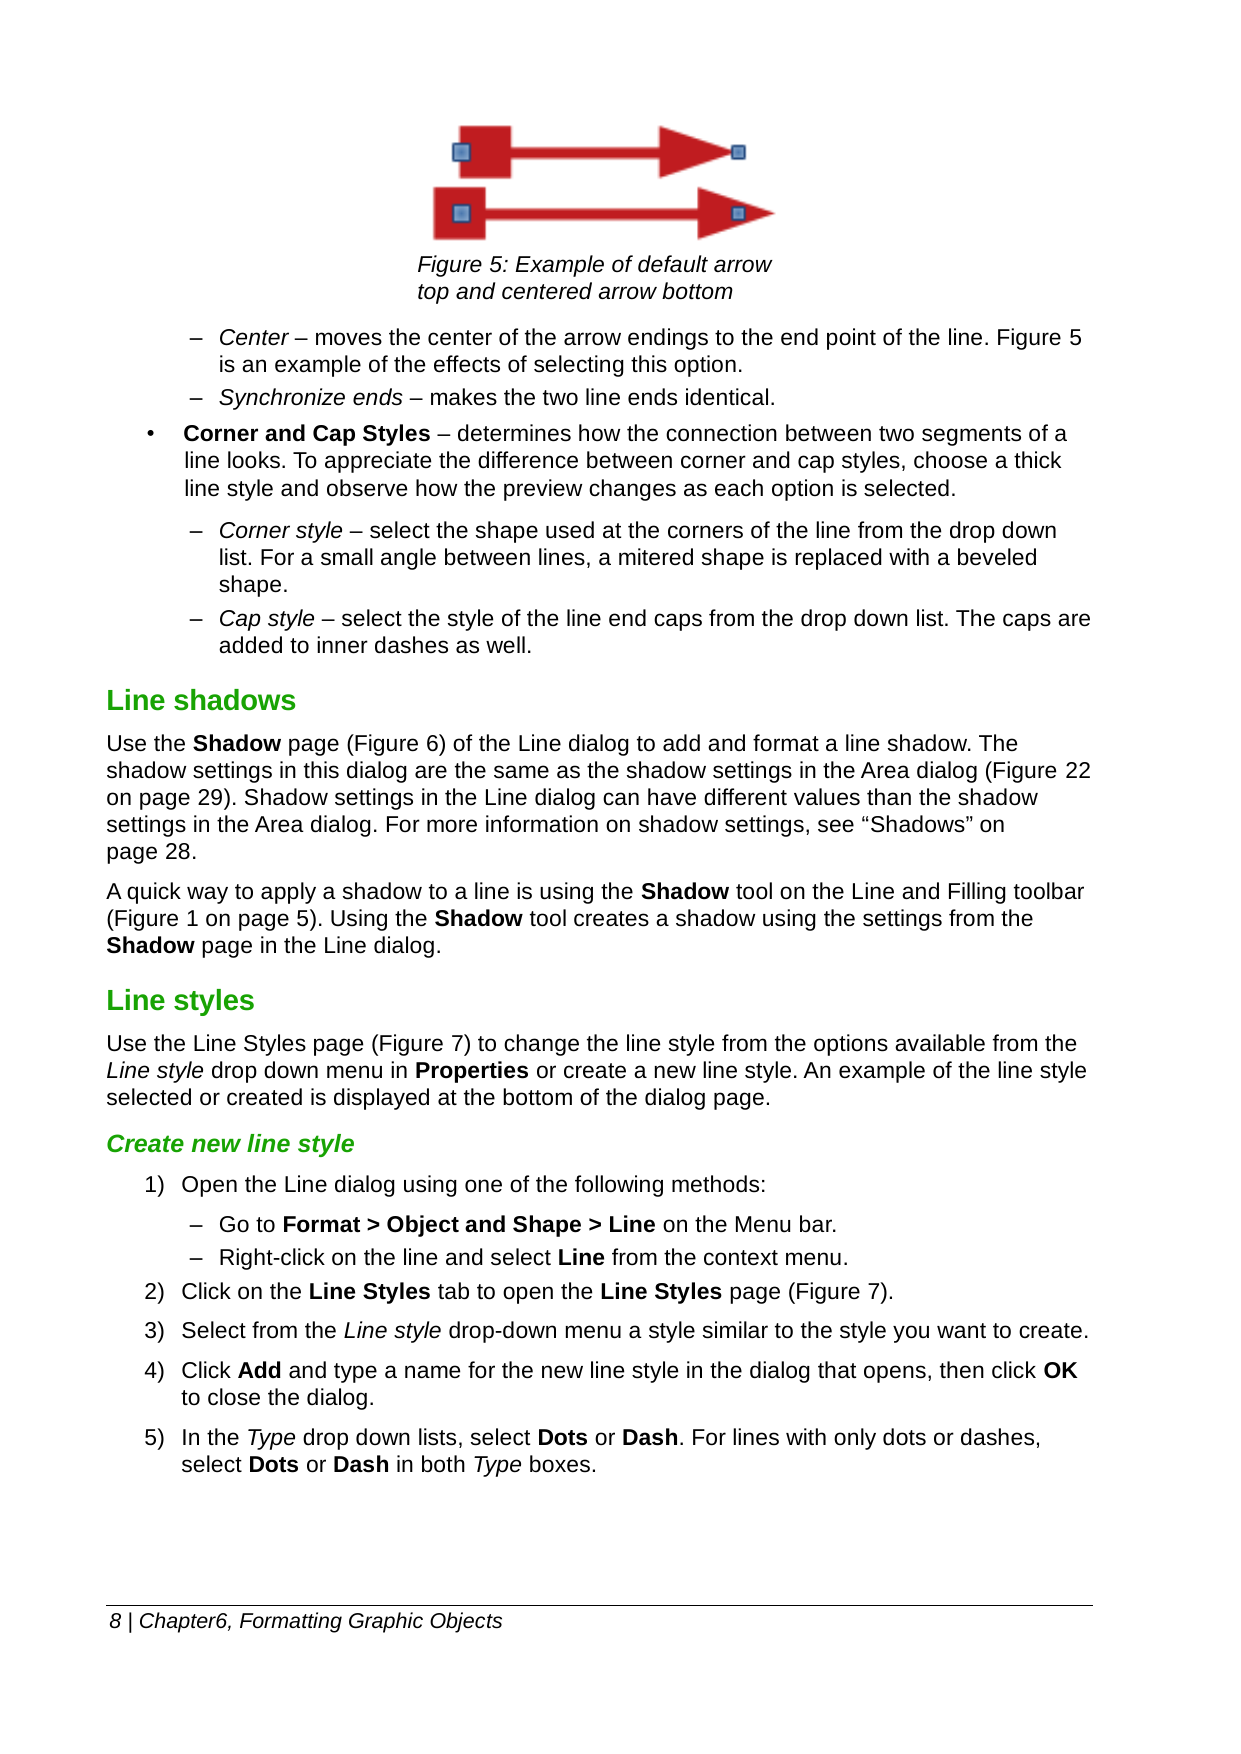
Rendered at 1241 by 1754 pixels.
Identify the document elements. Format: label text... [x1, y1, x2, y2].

list Select from the Line style drop-down menu a style similar to the style you want to create. [164, 1317, 1093, 1344]
subtitle Line shadows [106, 683, 1093, 717]
list Cap style – select the style of the line end caps from the drop down list. The caps are added to inner dashes as well. [189, 604, 1093, 658]
subtitle Create new line style [106, 1129, 1093, 1158]
list Right-click on the line and select Line from the context menu. [189, 1244, 1093, 1271]
list In the Type drop down lists, select Dots or Dash. For lines with only dots or dashes, select Dots or Dash in both Type boxes. [164, 1423, 1093, 1477]
list Corner style – select the shape used at the corners of the line from the drop down list. For a small angle between lines, a mitered shape is replaced with a beveled shape. [189, 516, 1093, 598]
text Figure 5: Example of default arrow top and centered arrow bottom [417, 251, 782, 304]
picture [417, 118, 782, 251]
text A quick way to apply a shadow to a line is using the Shadow tool on the Line and Filling toolbar (Figure 1 on page 5). Using the Shadow tool creates a shadow using the settings from the Shadow page in the Line dialog. [106, 877, 1093, 958]
subtitle Line styles [106, 983, 1093, 1017]
list Synchronize ends – makes the two line ends identical. [189, 383, 1093, 411]
list Go to Format > Object and Shape > Line on the Menu bar. [189, 1210, 1093, 1237]
text Use the Shadow page (Figure 6) of the Line dialog to add and format a line shadow. The shadow settings in this dialog are the same as the shadow settings in the Area dialog (Figure 22 on page 29). Shadow settings in the Line dialog can have different values than the shadow settings in the Area dialog. For more information on shadow settings, see “Shadows” on page 28. [106, 729, 1093, 864]
list Click on the Line Styles tab to open the Line Styles page (Figure 7). [164, 1277, 1093, 1304]
list Click Add and type a name for the new line style in the dialog that opens, then click OK to close the dialog. [164, 1356, 1093, 1410]
text Use the Line Styles page (Figure 7) to change the line style from the options available from the Line style drop down menu in Properties or create a new line style. An example of the line style selected or created is displayed at the bottom of the dialog page. [106, 1029, 1093, 1111]
list Center – moves the center of the arrow endings to the end point of the line. Figure 5 is an example of the effects of selecting this option. [189, 323, 1093, 377]
list Corner and Cap Styles – determines how the connection between two segments of a line looks. To appreciate the difference between corner and cap styles, choose a thick line style and observe how the preview changes as each option is selected. [144, 417, 1093, 504]
list Open the Line dialog using one of the following methods: [164, 1171, 1093, 1198]
